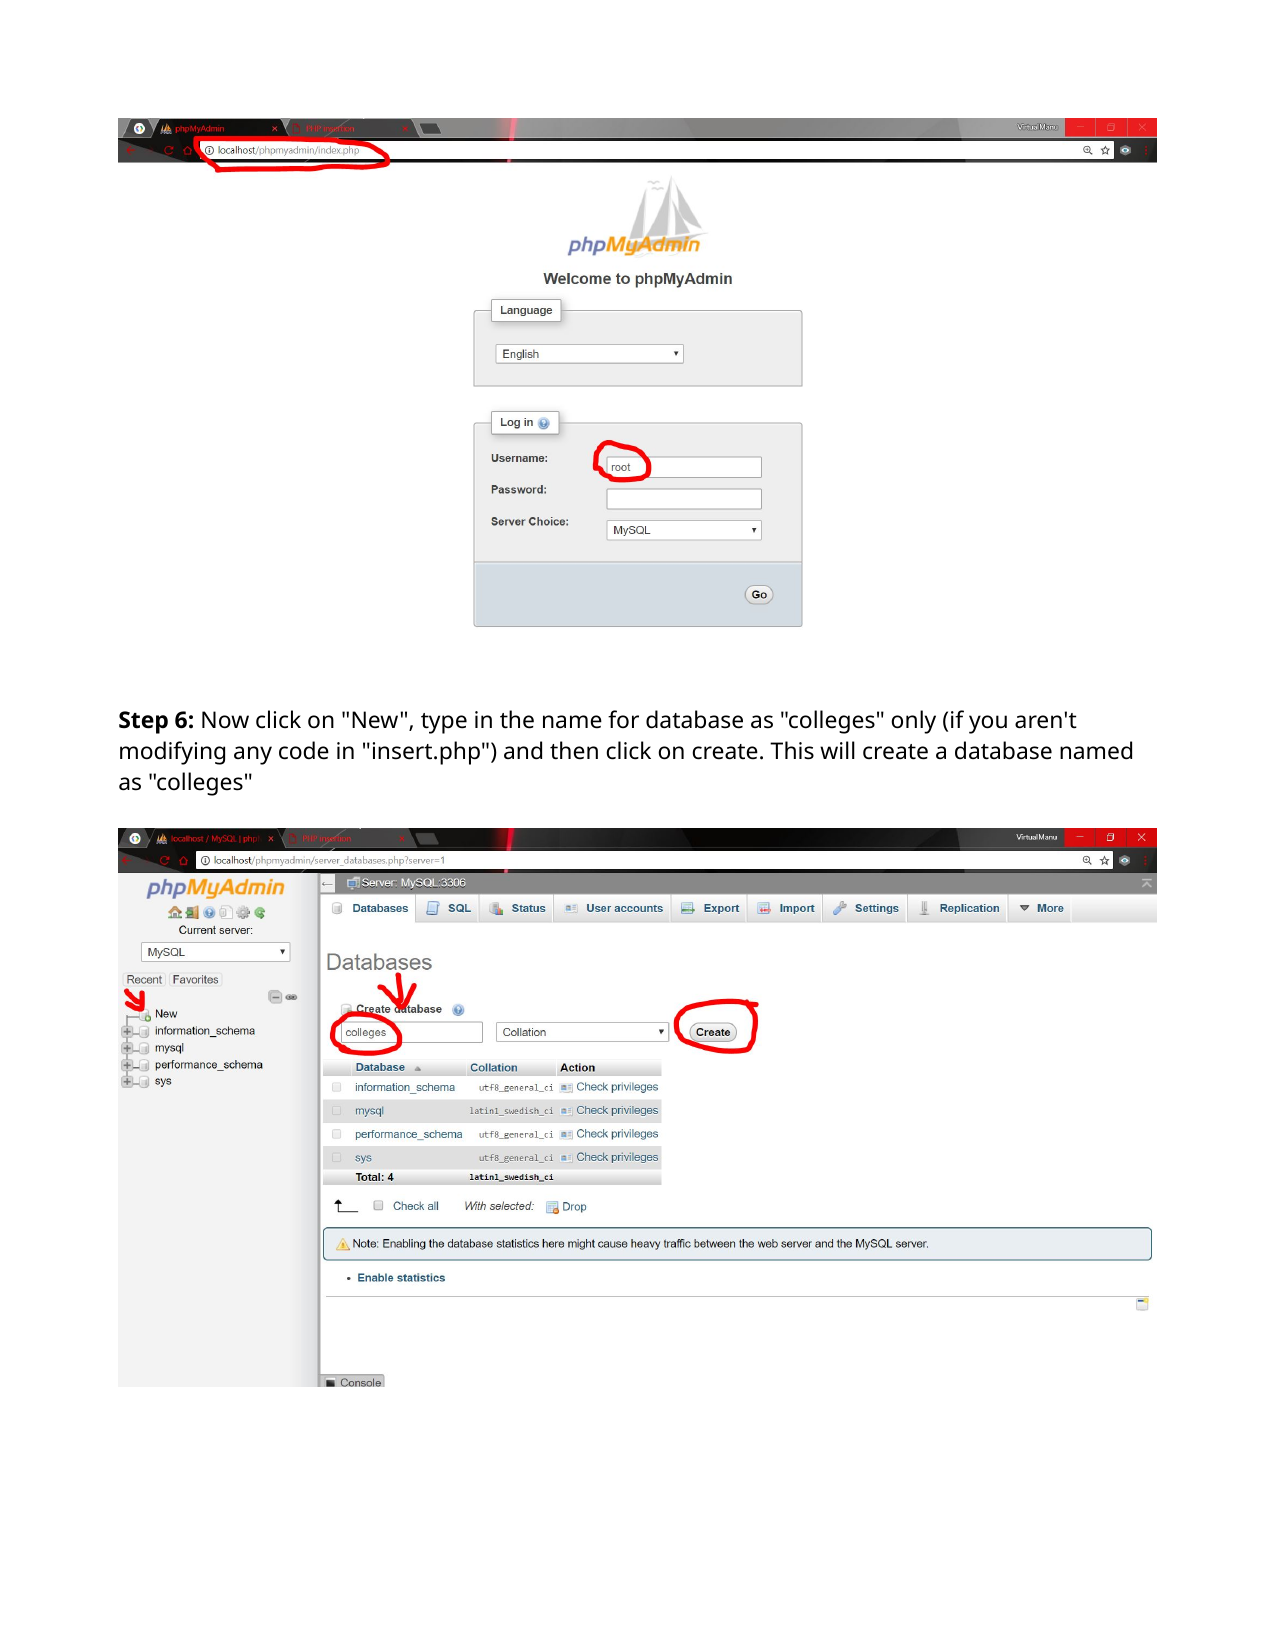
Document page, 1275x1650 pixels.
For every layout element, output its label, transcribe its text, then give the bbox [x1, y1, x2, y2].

picture [118, 118, 1157, 673]
picture [118, 828, 1157, 1387]
text Step 6: Now click on "New", type in the name for database as "colleges" only (if you aren't modifying any code in "insert.php") and then click on create. This will create a database named as "colleges" [118, 704, 1157, 797]
